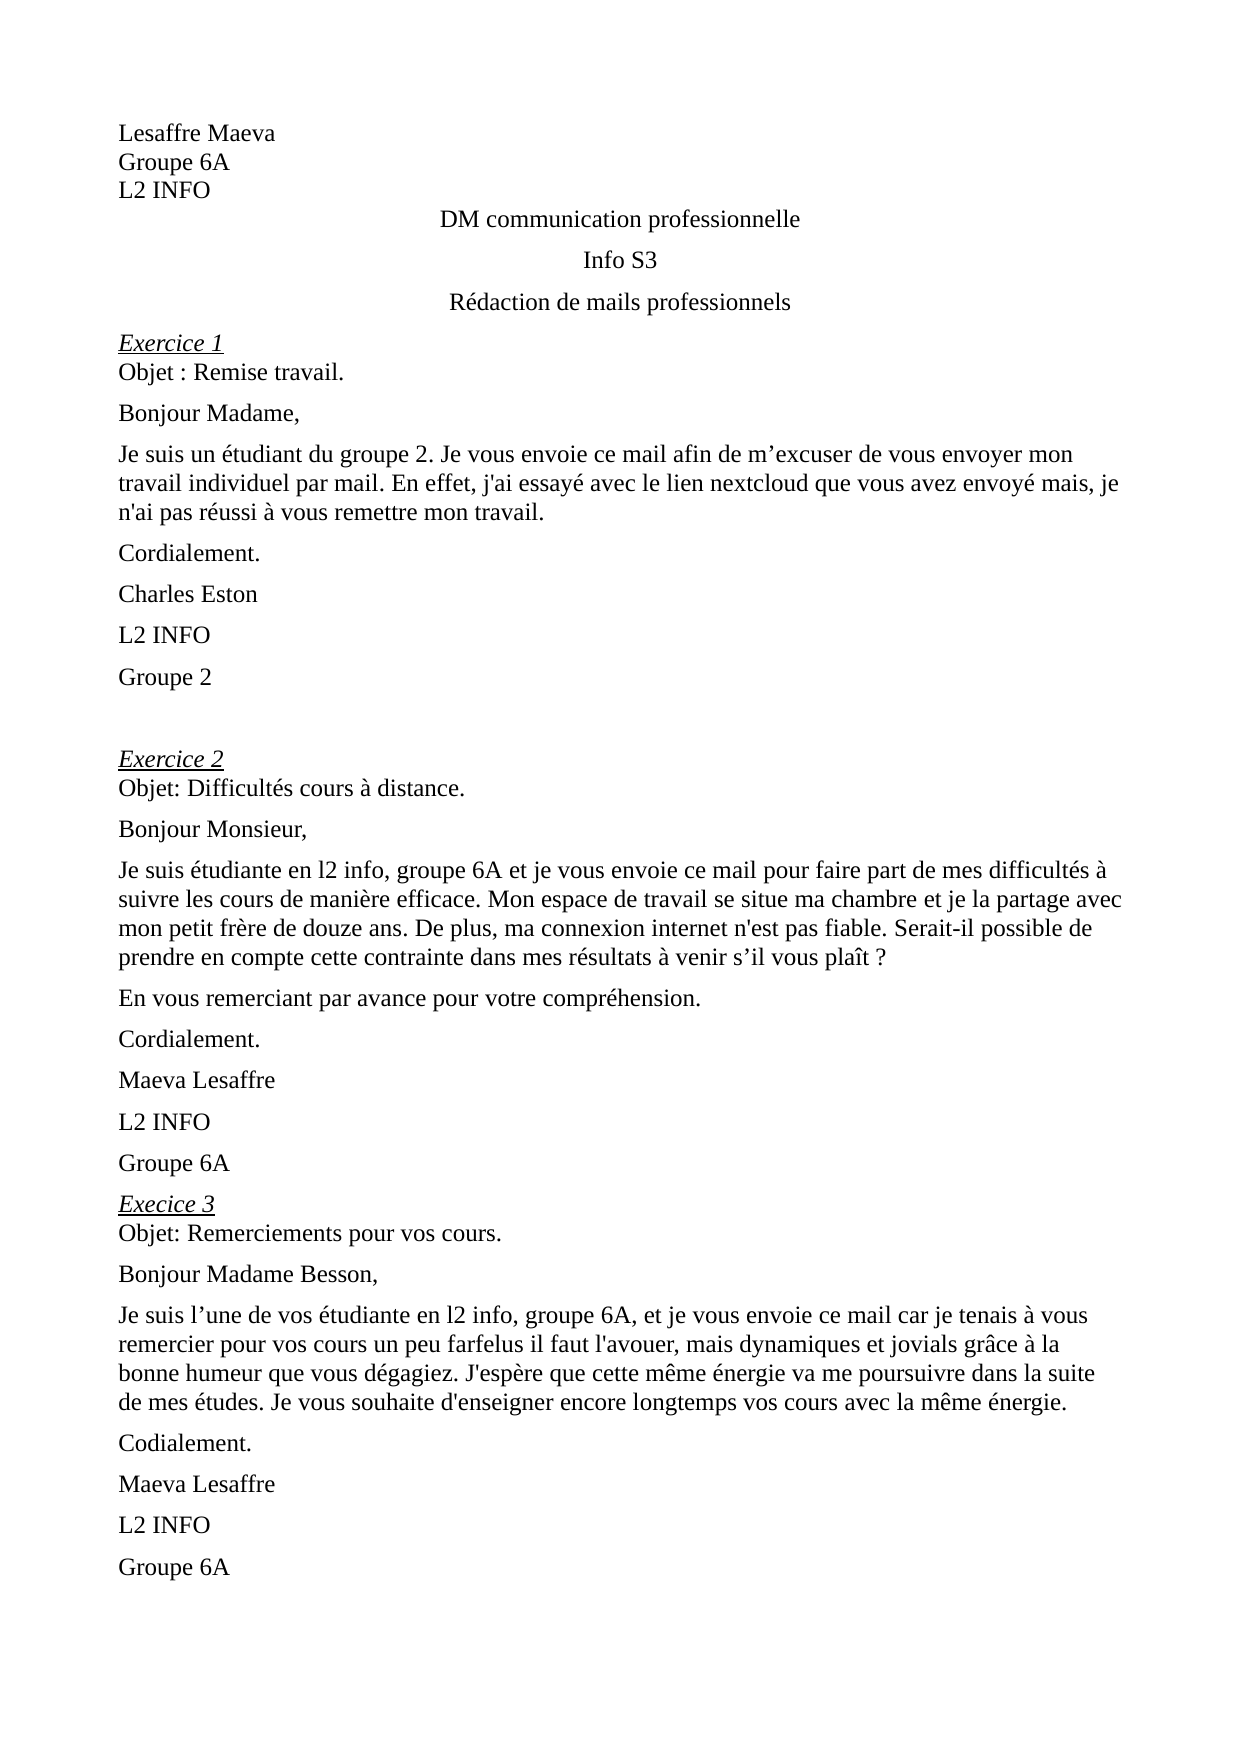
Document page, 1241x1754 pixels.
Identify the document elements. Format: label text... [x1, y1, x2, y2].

text Lesaffre Maeva [118, 118, 1122, 147]
text Bonjour Monsieur, [118, 814, 1122, 843]
text L2 INFO [118, 621, 1122, 649]
text L2 INFO [118, 1107, 1122, 1136]
text Charles Eston [118, 579, 1122, 608]
text En vous remerciant par avance pour votre compréhension. [118, 983, 1122, 1012]
text Info S3 [118, 246, 1122, 274]
text Cordialement. [118, 538, 1122, 567]
text Maeva Lesaffre [118, 1066, 1122, 1094]
text DM communication professionnelle [118, 204, 1122, 233]
text Groupe 6A [118, 147, 1122, 176]
text Groupe 6A [118, 1552, 1122, 1581]
text Bonjour Madame Besson, [118, 1259, 1122, 1288]
text Rédaction de mails professionnels [118, 287, 1122, 316]
text L2 INFO [118, 1511, 1122, 1539]
text Groupe 6A [118, 1148, 1122, 1177]
text Je suis un étudiant du groupe 2. Je vous envoie ce mail afin de m’excuser de vous envoyer mon travail individuel par mail. En effet, j'ai essayé avec le lien nextcloud que vous avez envoyé mais, je n'ai pas réussi à vous remettre mon travail. [118, 439, 1122, 526]
text Execice 3 [118, 1189, 1122, 1218]
text Exercice 2 [118, 744, 1122, 773]
text Maeva Lesaffre [118, 1469, 1122, 1498]
text Objet : Remise travail. [118, 357, 1122, 386]
text Objet: Difficultés cours à distance. [118, 773, 1122, 802]
text Cordialement. [118, 1024, 1122, 1053]
text Groupe 2 [118, 662, 1122, 691]
text Je suis l’une de vos étudiante en l2 info, groupe 6A, et je vous envoie ce mail car je tenais à vous remercier pour vos cours un peu farfelus il faut l'avouer, mais dynamiques et jovials grâce à la bonne humeur que vous dégagiez. J'espère que cette même énergie va me poursuivre dans la suite de mes études. Je vous souhaite d'enseigner encore longtemps vos cours avec la même énergie. [118, 1301, 1122, 1416]
text Exercice 1 [118, 328, 1122, 357]
text L2 INFO [118, 176, 1122, 204]
text Je suis étudiante en l2 info, groupe 6A et je vous envoie ce mail pour faire part de mes difficultés à suivre les cours de manière efficace. Mon espace de travail se situe ma chambre et je la partage avec mon petit frère de douze ans. De plus, ma connexion internet n'est pas fiable. Serait-il possible de prendre en compte cette contrainte dans mes résultats à venir s’il vous plaît ? [118, 856, 1122, 971]
text Bonjour Madame, [118, 398, 1122, 427]
text Codialement. [118, 1428, 1122, 1457]
text Objet: Remerciements pour vos cours. [118, 1218, 1122, 1247]
